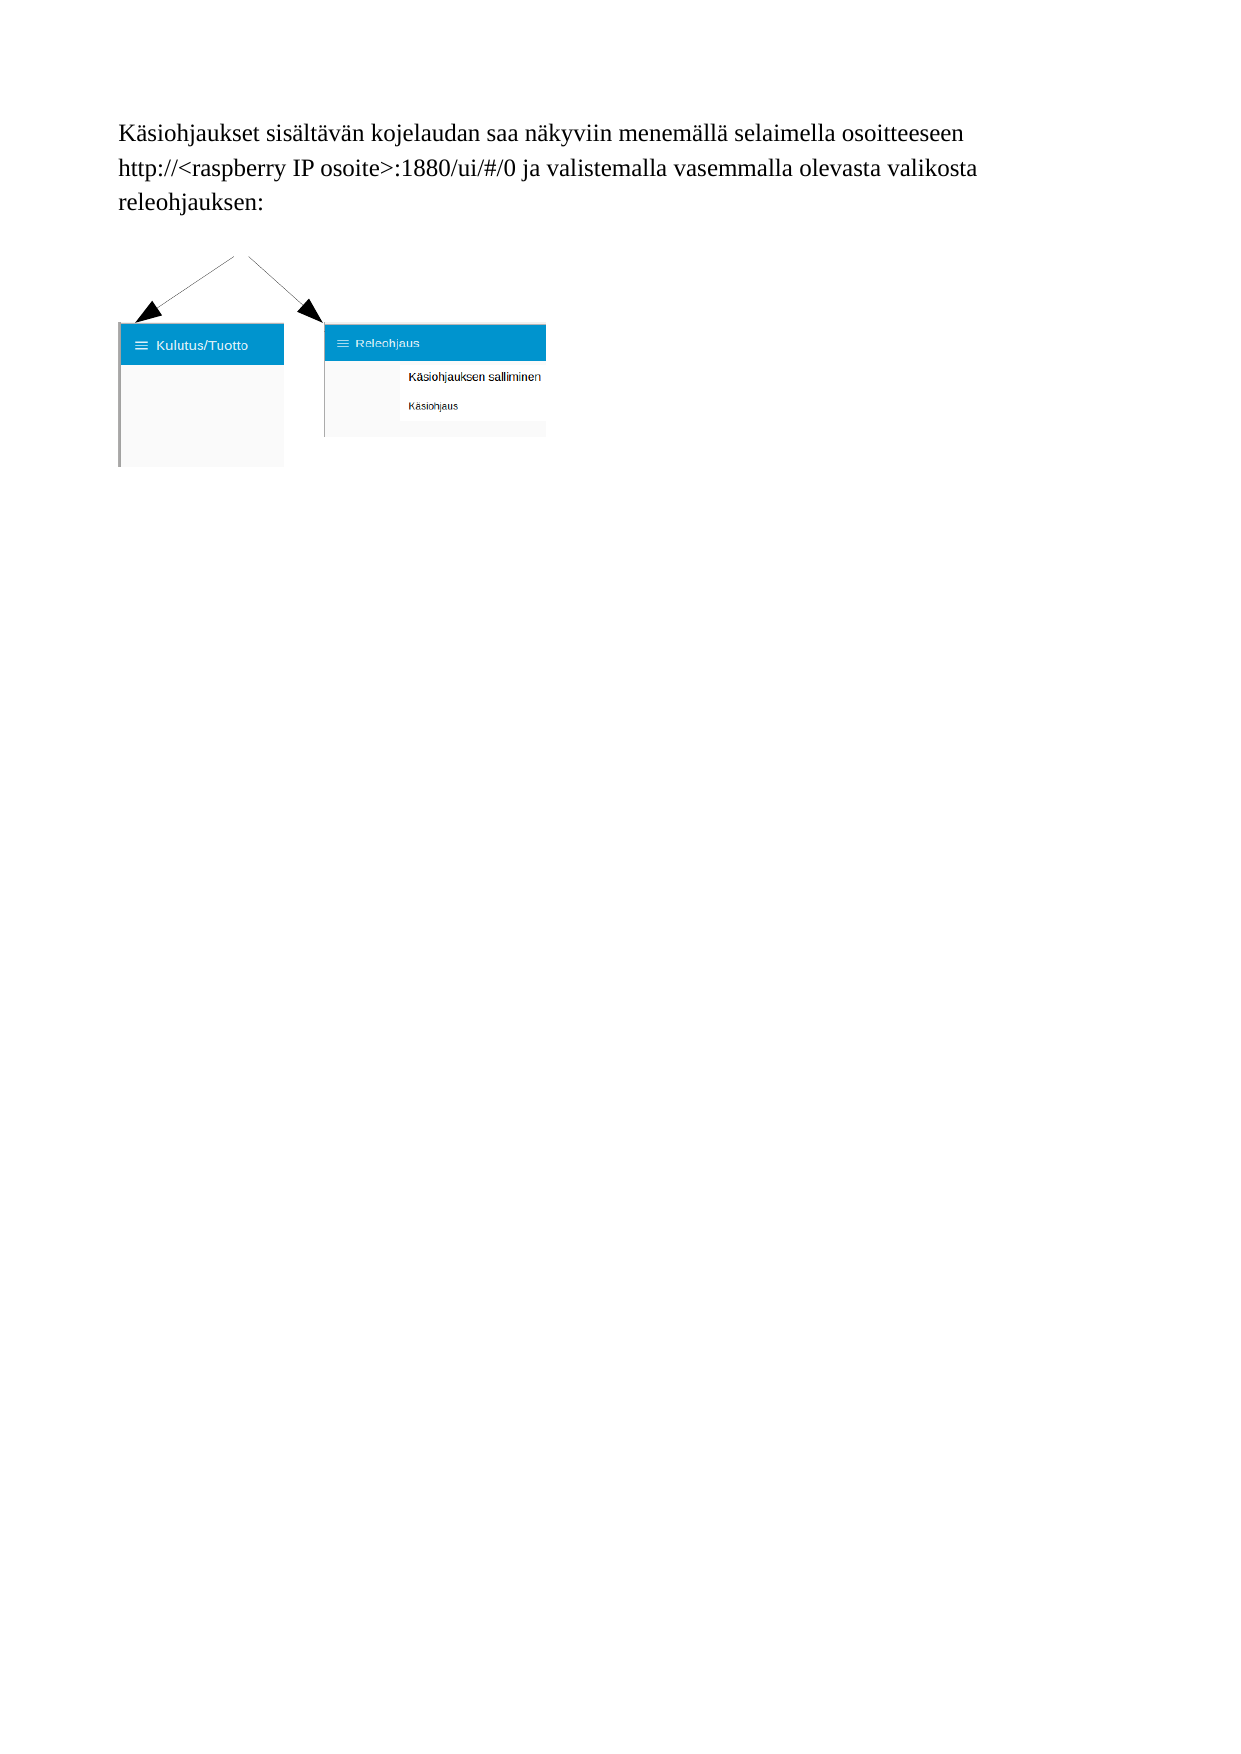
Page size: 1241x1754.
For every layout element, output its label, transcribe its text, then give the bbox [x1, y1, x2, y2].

picture [118, 322, 284, 467]
text Käsiohjaukset sisältävän kojelaudan saa näkyviin menemällä selaimella osoitteeseen http://<raspberry IP osoite>:1880/ui/#/0 ja valistemalla vasemmalla olevasta valikosta releohjauksen: [118, 118, 1122, 216]
picture [324, 362, 546, 437]
